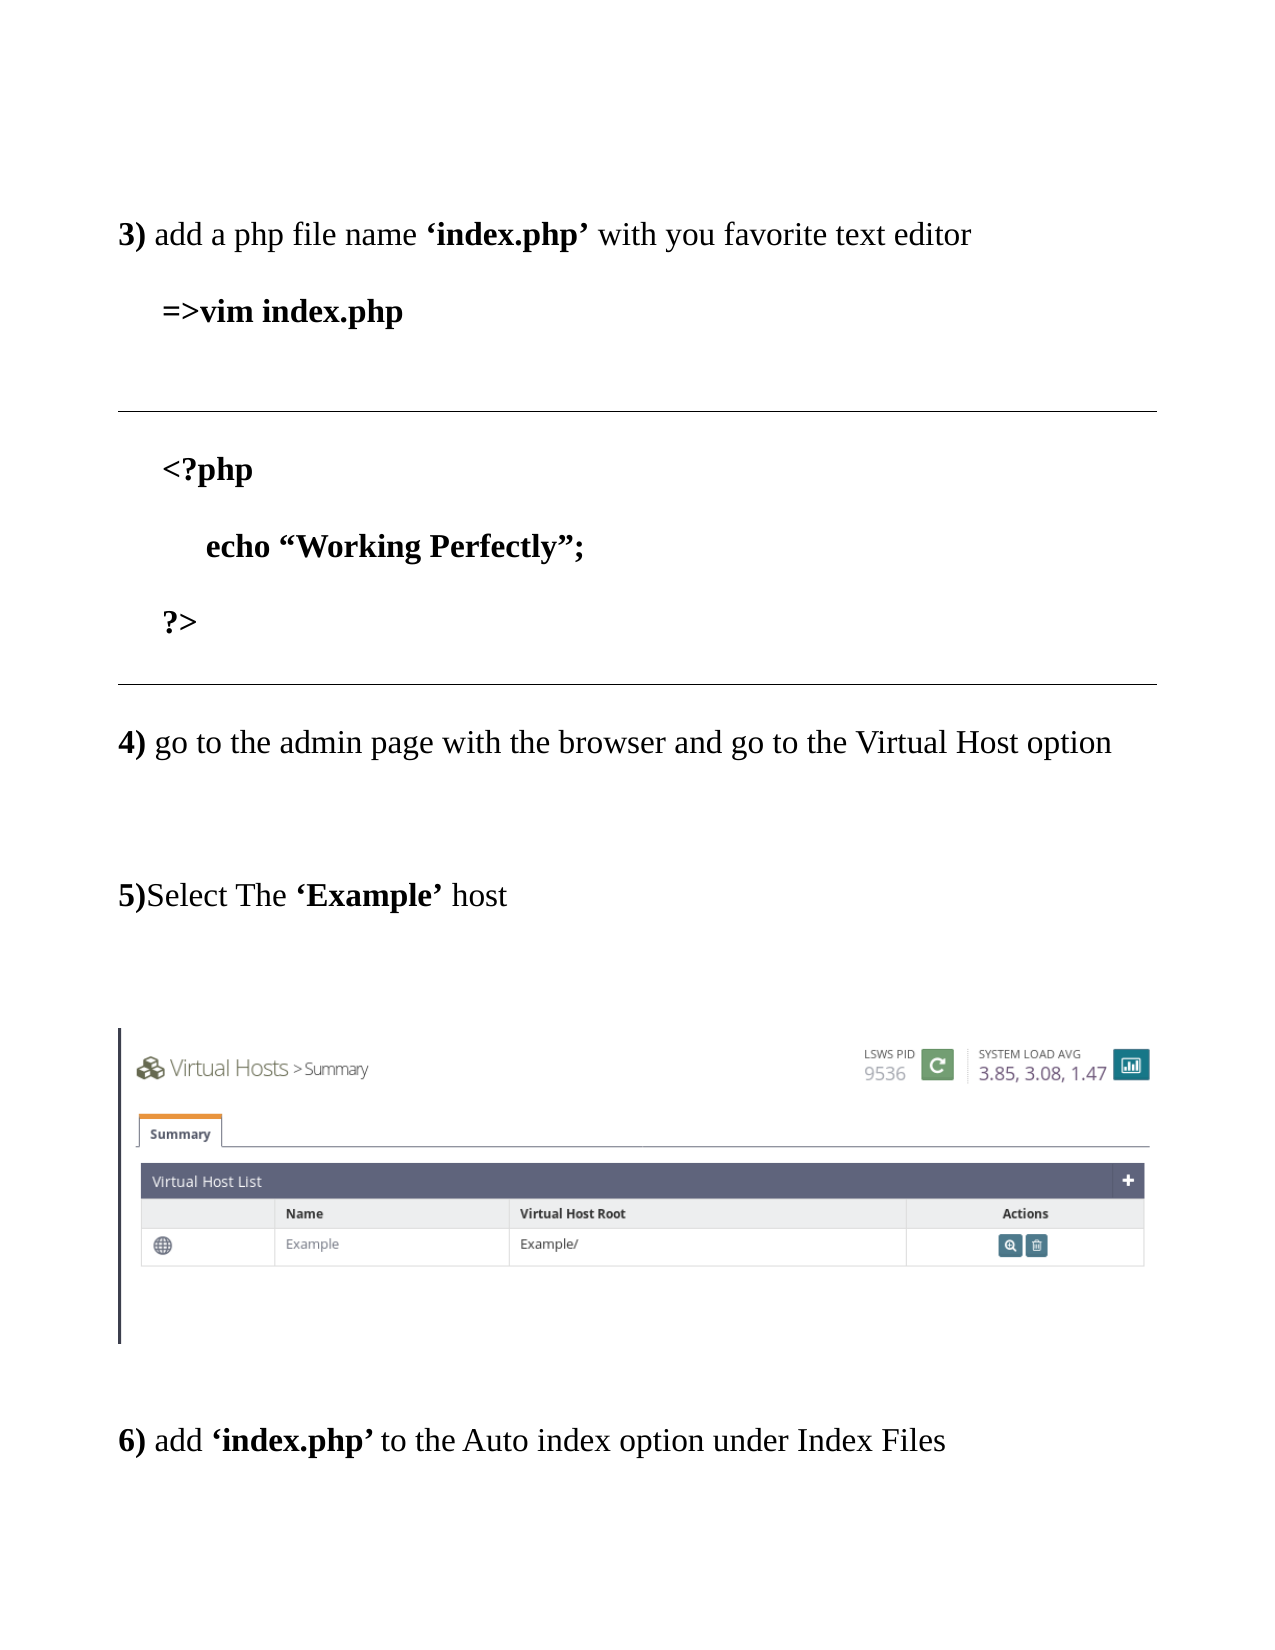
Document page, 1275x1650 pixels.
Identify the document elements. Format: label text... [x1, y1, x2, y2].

text 5)Select The ‘Example’ host [118, 875, 1157, 914]
text 3) add a php file name ‘index.php’ with you favorite text editor [118, 215, 1157, 253]
text <?php [118, 449, 1157, 487]
text 4) go to the admin page with the browser and go to the Virtual Host option [118, 722, 1157, 760]
text ?> [118, 602, 1157, 641]
text 6) add ‘index.php’ to the Auto index option under Index Files [118, 1420, 1157, 1458]
picture [118, 1028, 1157, 1344]
text =>vim index.php [118, 291, 1157, 330]
text echo “Working Perfectly”; [118, 526, 1157, 564]
